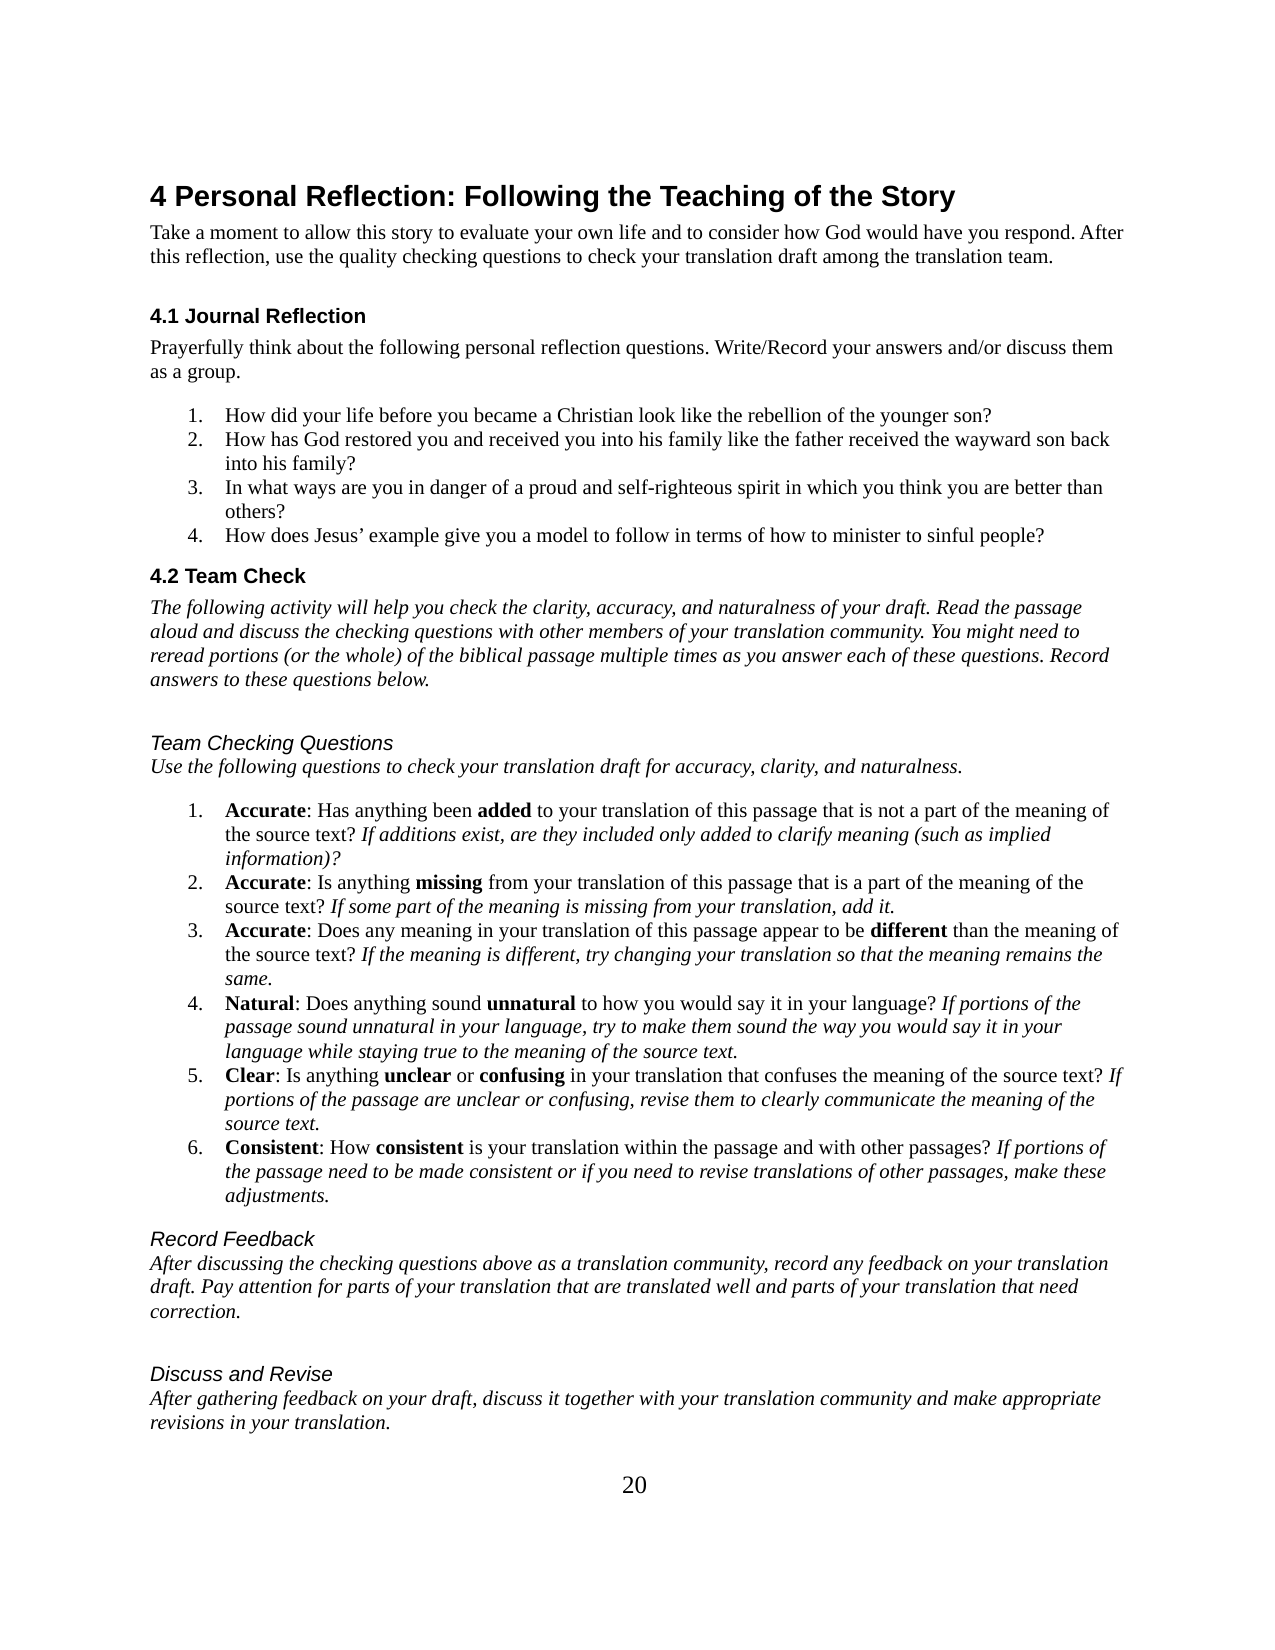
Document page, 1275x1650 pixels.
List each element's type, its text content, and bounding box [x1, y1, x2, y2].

text The following activity will help you check the clarity, accuracy, and naturalness of your draft. Read the passage aloud and discuss the checking questions with other members of your translation community. You might need to reread portions (or the whole) of the biblical passage multiple times as you answer each of these questions. Record answers to these questions below. [150, 595, 1125, 691]
subtitle Record Feedback [150, 1226, 1125, 1250]
list How has God restored you and received you into his family like the father received the wayward son back into his family? [187, 427, 1125, 475]
list Accurate: Does any meaning in your translation of this passage appear to be different than the meaning of the source text? If the meaning is different, try changing your translation so that the meaning remains the same. [187, 918, 1125, 990]
subtitle 4.1 Journal Reflection [150, 304, 1125, 328]
text Take a moment to allow this story to evaluate your own life and to consider how God would have you respond. After this reflection, use the quality checking questions to check your translation draft among the translation team. [150, 220, 1125, 268]
subtitle Team Checking Questions [150, 730, 1125, 754]
list Consistent: How consistent is your translation within the passage and with other passages? If portions of the passage need to be made consistent or if you need to revise translations of other passages, make these adjustments. [187, 1135, 1125, 1207]
list Accurate: Is anything missing from your translation of this passage that is a part of the meaning of the source text? If some part of the meaning is missing from your translation, add it. [187, 870, 1125, 918]
list How does Jesus’ example give you a model to follow in terms of how to minister to sinful people? [187, 523, 1125, 547]
subtitle 4 Personal Reflection: Following the Teaching of the Story [150, 179, 1125, 212]
list Accurate: Has anything been added to your translation of this passage that is not a part of the meaning of the source text? If additions exist, are they included only added to clarify meaning (such as implied information)? [187, 798, 1125, 870]
text After discussing the checking questions above as a translation community, record any feedback on your translation draft. Pay attention for parts of your translation that are translated well and parts of your translation that need correction. [150, 1250, 1125, 1323]
subtitle 4.2 Team Check [150, 564, 1125, 588]
subtitle Discuss and Revise [150, 1362, 1125, 1386]
text Use the following questions to check your translation draft for accuracy, clarity, and naturalness. [150, 754, 1125, 778]
list In what ways are you in danger of a proud and self-righteous spirit in which you think you are better than others? [187, 475, 1125, 523]
text Prayerfully think about the following personal reflection questions. Write/Record your answers and/or discuss them as a group. [150, 335, 1125, 383]
text After gathering feedback on your draft, discuss it together with your translation community and make appropriate revisions in your translation. [150, 1386, 1125, 1434]
list Natural: Does anything sound unnatural to how you would say it in your language? If portions of the passage sound unnatural in your language, try to make them sound the way you would say it in your language while staying true to the meaning of the source text. [187, 990, 1125, 1063]
list Clear: Is anything unclear or confusing in your translation that confuses the meaning of the source text? If portions of the passage are unclear or confusing, revise them to clearly communicate the meaning of the source text. [187, 1063, 1125, 1135]
list How did your life before you became a Christian look like the rebellion of the younger son? [187, 403, 1125, 427]
